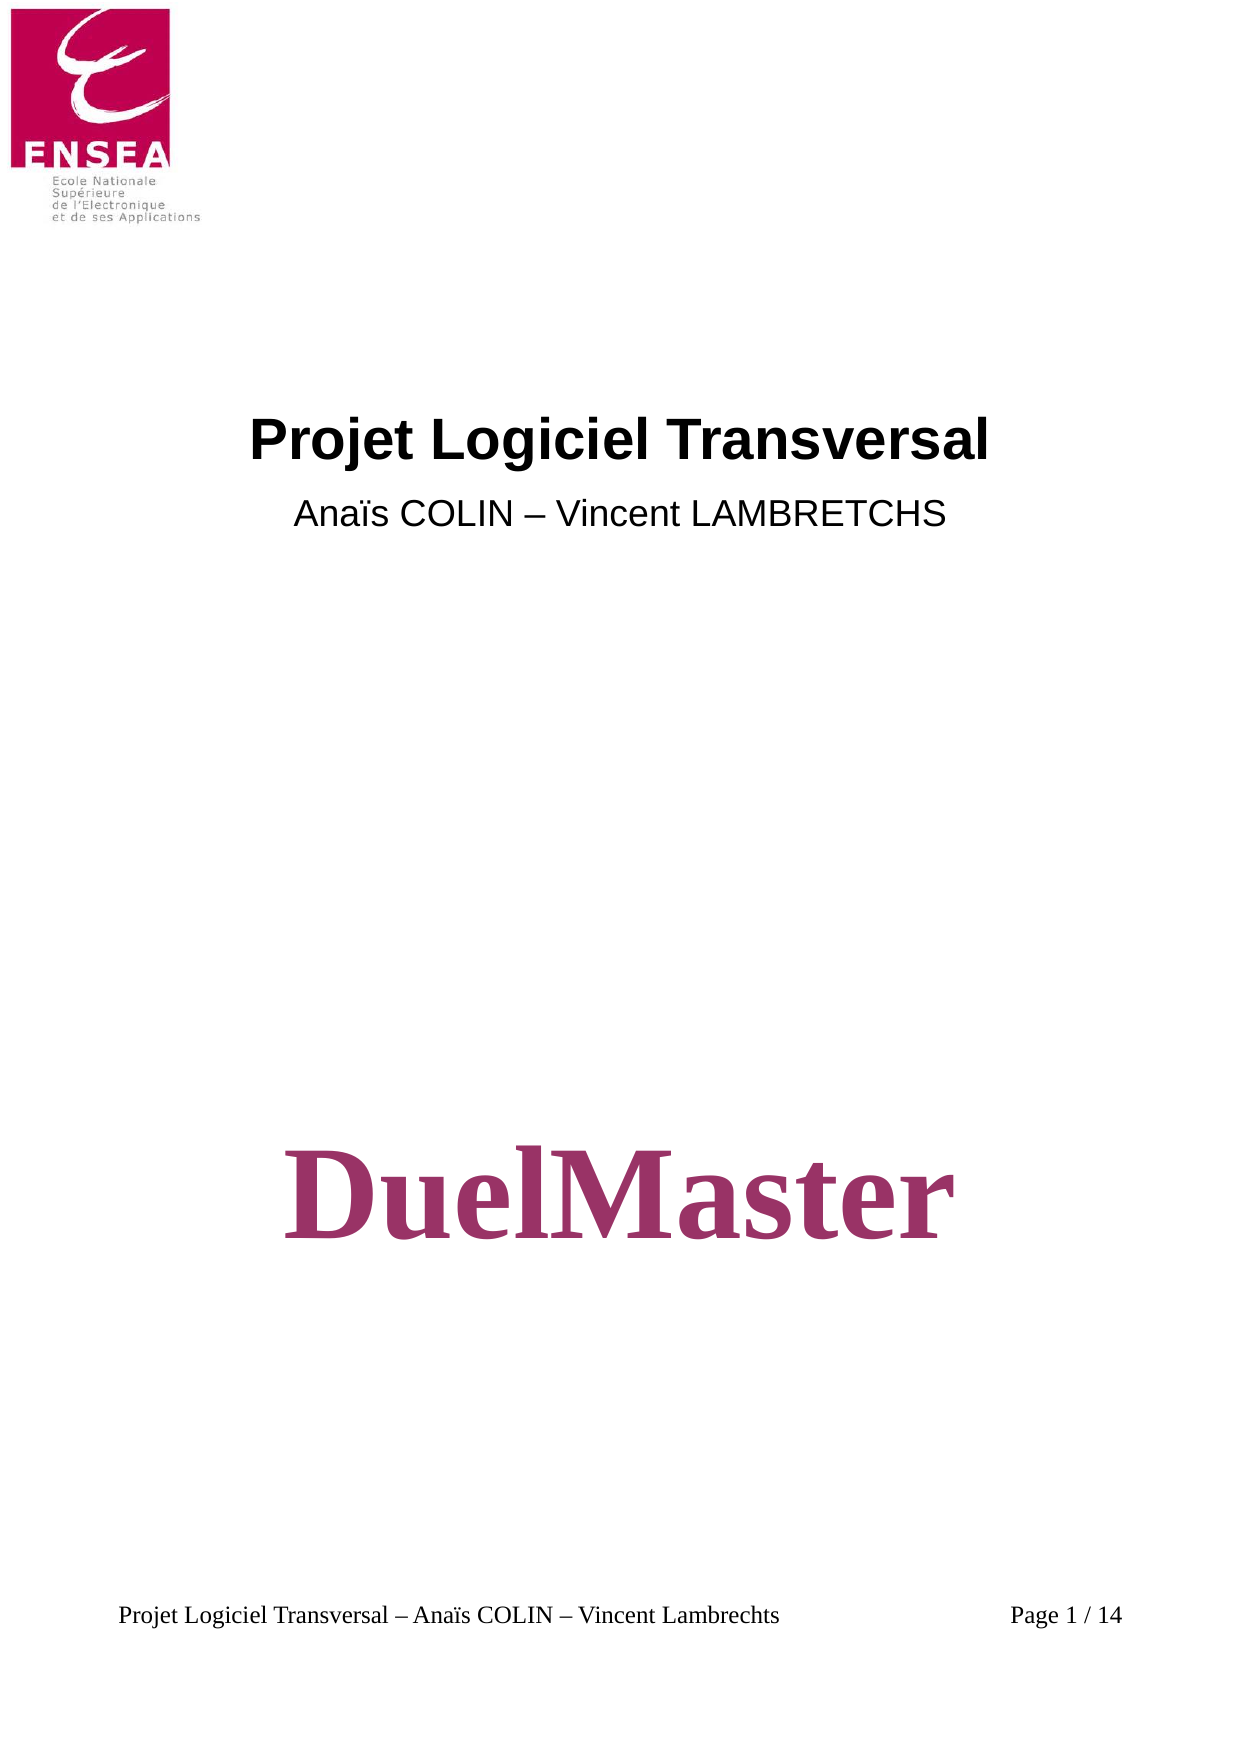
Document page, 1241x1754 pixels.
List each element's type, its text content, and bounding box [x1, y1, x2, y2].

text Anaïs COLIN – Vincent LAMBRETCHS [118, 491, 1122, 534]
text Projet Logiciel Transversal [118, 405, 1122, 472]
text DuelMaster [118, 1114, 1122, 1268]
